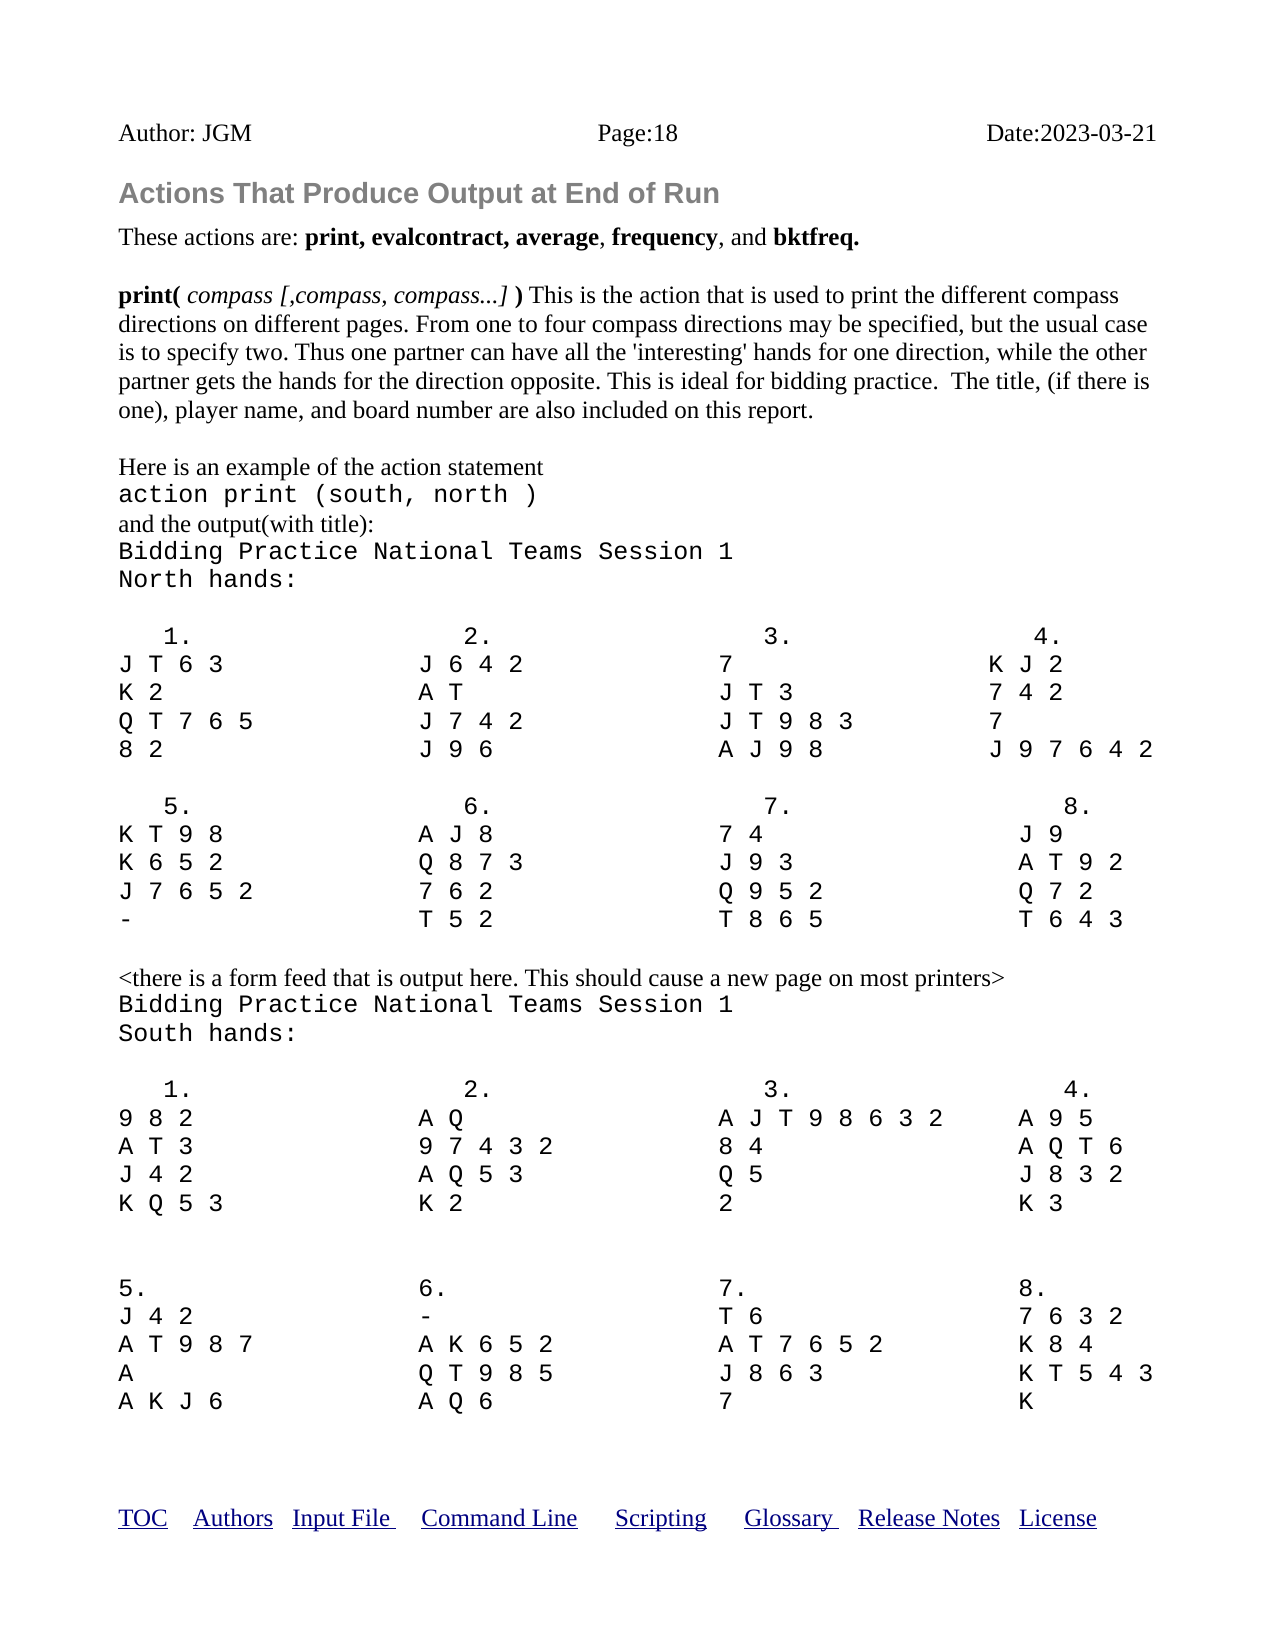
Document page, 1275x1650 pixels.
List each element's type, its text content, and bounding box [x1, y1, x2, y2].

text These actions are: print, evalcontract, average, frequency, and bktfreq. [118, 222, 1157, 251]
text A K J 6 A Q 6 7 K [118, 1389, 1157, 1417]
text K 6 5 2 Q 8 7 3 J 9 3 A T 9 2 [118, 850, 1157, 878]
text J 4 2 - T 6 7 6 3 2 [118, 1304, 1157, 1332]
text A T 3 9 7 4 3 2 8 4 A Q T 6 [118, 1134, 1157, 1162]
text Bidding Practice National Teams Session 1 [118, 538, 1157, 567]
text 1. 2. 3. 4. [118, 623, 1157, 652]
text 1. 2. 3. 4. [118, 1077, 1157, 1105]
text Here is an example of the action statement [118, 452, 1157, 481]
text print( compass [,compass, compass...] ) This is the action that is used to print the different compass directions on different pages. From one to four compass directions may be specified, but the usual case is to specify two. Thus one partner can have all the 'interesting' hands for one direction, while the other partner gets the hands for the direction opposite. This is ideal for bidding practice. The title, (if there is one), player name, and board number are also included on this report. [118, 280, 1157, 424]
text and the output(with title): [118, 509, 1157, 538]
text J 7 6 5 2 7 6 2 Q 9 5 2 Q 7 2 [118, 878, 1157, 907]
text J 4 2 A Q 5 3 Q 5 J 8 3 2 [118, 1162, 1157, 1190]
text A T 9 8 7 A K 6 5 2 A T 7 6 5 2 K 8 4 [118, 1332, 1157, 1360]
text 8 2 J 9 6 A J 9 8 J 9 7 6 4 2 [118, 737, 1157, 765]
text K 2 A T J T 3 7 4 2 [118, 680, 1157, 708]
text Bidding Practice National Teams Session 1 [118, 992, 1157, 1020]
text J T 6 3 J 6 4 2 7 K J 2 [118, 652, 1157, 680]
text Q T 7 6 5 J 7 4 2 J T 9 8 3 7 [118, 708, 1157, 737]
text - T 5 2 T 8 6 5 T 6 4 3 [118, 907, 1157, 935]
text 5. 6. 7. 8. [118, 793, 1157, 822]
text K Q 5 3 K 2 2 K 3 [118, 1190, 1157, 1219]
text North hands: [118, 567, 1157, 595]
text K T 9 8 A J 8 7 4 J 9 [118, 822, 1157, 850]
text <there is a form feed that is output here. This should cause a new page on most printers> [118, 963, 1157, 992]
text action print (south, north ) [118, 481, 1157, 509]
text South hands: [118, 1020, 1157, 1049]
text 9 8 2 A Q A J T 9 8 6 3 2 A 9 5 [118, 1105, 1157, 1134]
text 5. 6. 7. 8. [118, 1275, 1157, 1304]
subtitle Actions That Produce Output at End of Run [118, 176, 1157, 210]
text A Q T 9 8 5 J 8 6 3 K T 5 4 3 [118, 1360, 1157, 1389]
